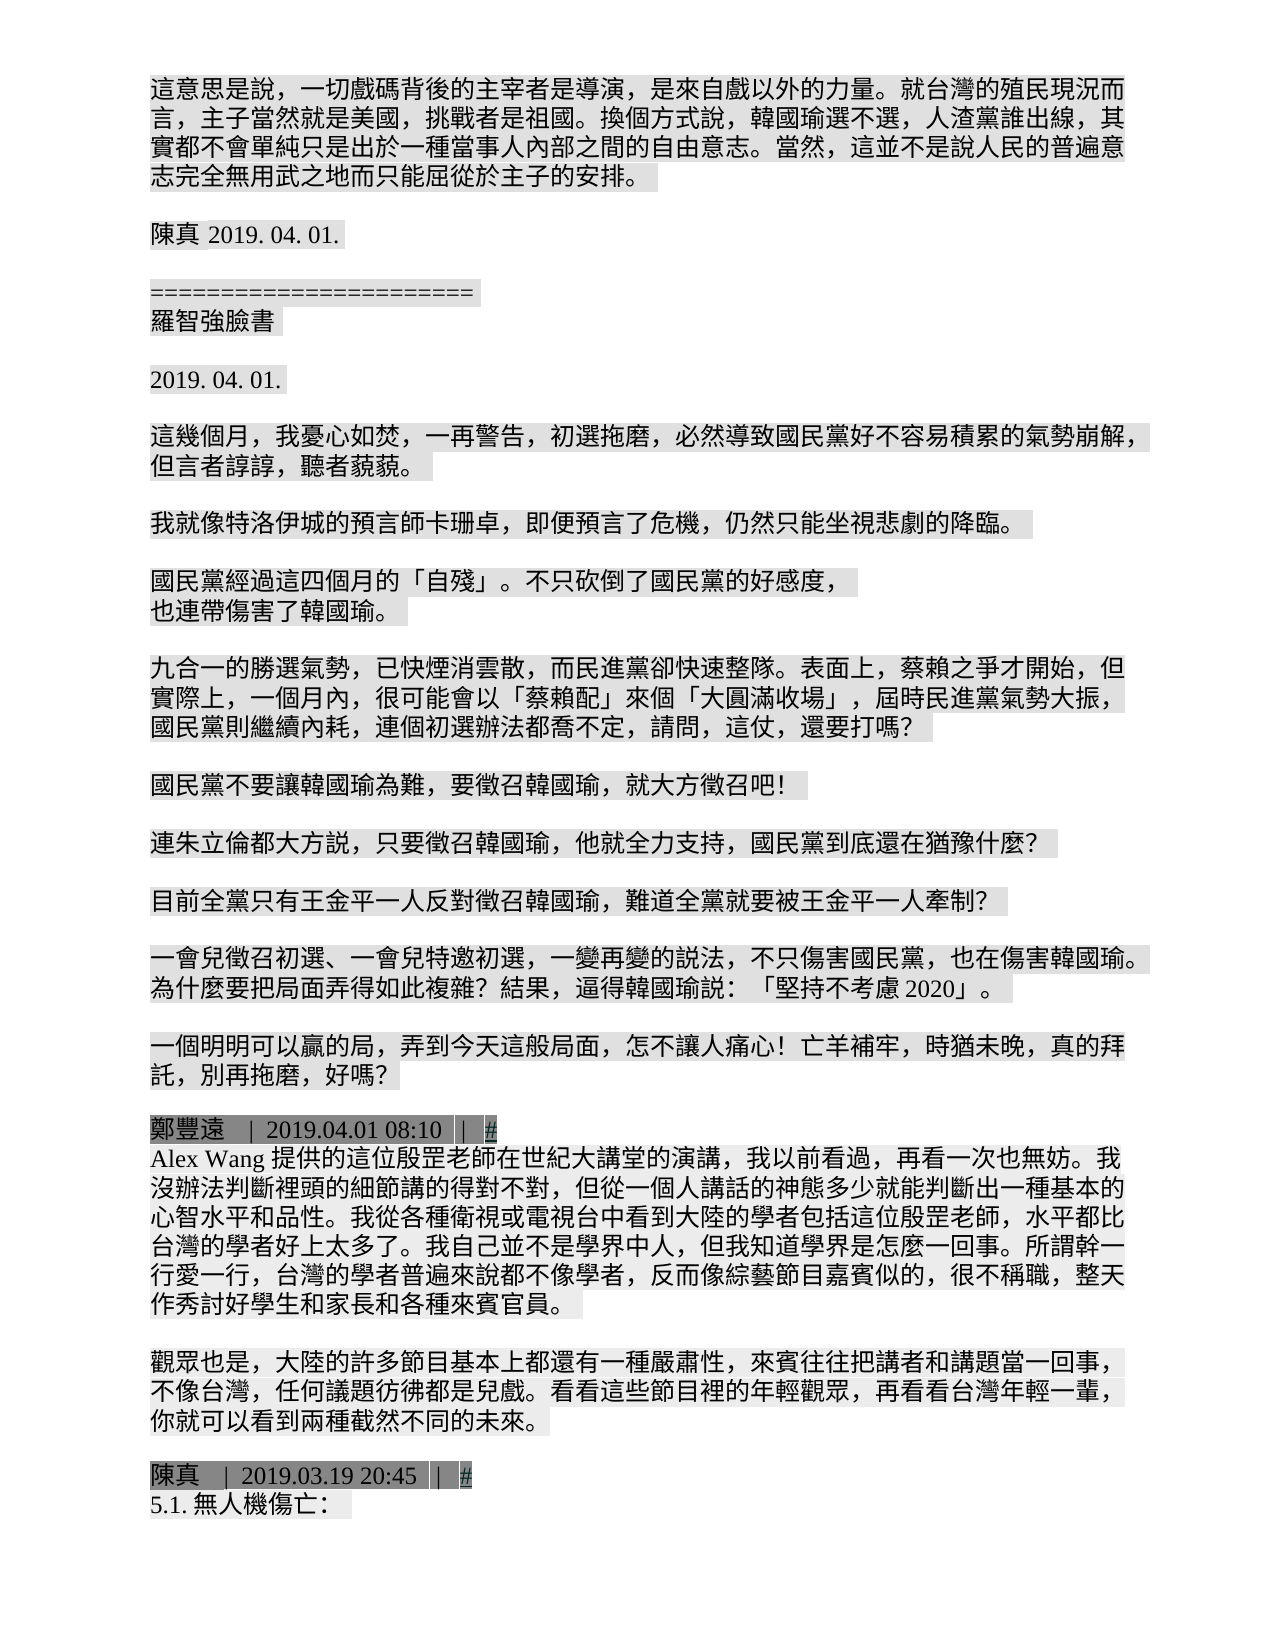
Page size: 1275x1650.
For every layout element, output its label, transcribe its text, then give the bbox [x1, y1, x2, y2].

text 眾所周知，人渣黨一直是個非常 "團結" 的黨，自古已然。不管怎麼內鬥，即便仇深似海，一旦對外幹架，保證互相掩護，絕不互扯後腿，就算天大的罪惡，也一定會掩護到底。為什麼呢？ 因為，與其說這是一個黨，不如說是個幫派，雞犬昇天，雨露均霑，就跟土匪打家劫舍一樣，只要大夥一起成功幹上一票，遍地黃金，遍地女人，就地分贓，任你掠奪；哪怕只是個提鞋倒茶的小弟，照樣會有你的一份肥缺與各種油水，局處長科長等等等著你。至於稍微有那麼一點點點參與功勞的，更是油水飽滿，吃喝不盡，部會首長及各種董事長權位，絕對有你的一份。 這也就是人渣黨的名稱由來，它絕對能吸引各路人渣為其效忠，特別是學界、醫界和文化界這三大界，更是爭相表態，惟恐落人後。你看，放眼望去，哪個不是綠油油？ 不過，綠油油當然只是一種斂財奪權搞前途的手段，而非本質。三十年前則剛好相反，你在學界、醫界和文化界，幾乎找不到一個敢公開支持黨外者，幾乎全部是國民黨的打手或明哲保身者。 相較於人渣黨的 "團結"，馬英九上台之後的國民黨，因其不沾鍋，因其拒絕論功行賞，整個黨隨即也四分五裂，各尋生路，蛻變成一種個體戶的鬆散組合，各懷鬼胎，乃至內鬥內行外鬥外行。 吳敦義、王金平和朱立倫等等等，就是這類宮廷文化的典型代表，城府很深，機關算盡，只要對己有利，不惜毀掉全黨。嚴格說來，局外人其實不太可能明白這個黨的頭頭們究竟各自在盤算些什麼，複雜程度簡直跟下圍棋差不多，圍魏救趙，聲東擊西，計謀花招非常多。 簡單說，國、民兩黨，一個是人渣幫派組合，表面上打打鬧鬧，其實打起群架來非常團結；一個則是走宮廷路線，表面上大家都好有禮貌，天下為公，揖讓而升，臉上永遠掛著一抹詭異的微笑，其實一轉身就是往背後捅一刀。 至於比較像個 "人"、非常不國民黨的韓國瑜，能選總統最好，不選也很棒，而且說不定還更好，早點讓國民黨壽終正寢，說不定置之死地還能重生。但是，其它的幾顆太陽 (我看頂多只是像黯淡將熄的老舊路燈) 顯然智能不高，總以為只要藉著這個鬥倒那個，自己便可全拿。 台灣的政治戲碼，基本上就是演這一齣，人物角色屬性大致如此。但是，如果政治只是這麼一回事，那也未免太低估了劇情的複雜性，高估了角色的自主性。角色是沒有多少自由意志可言的，你可以有不同演技，可以這樣演，也能那樣演，但不管怎麼演，角色基本屬性不會改變。 這意思是說，一切戲碼背後的主宰者是導演，是來自戲以外的力量。就台灣的殖民現況而言，主子當然就是美國，挑戰者是祖國。換個方式說，韓國瑜選不選，人渣黨誰出線，其實都不會單純只是出於一種當事人內部之間的自由意志。當然，這並不是說人民的普遍意志完全無用武之地而只能屈從於主子的安排。 陳真 2019. 04. 01. ======================= 羅智強臉書 2019. 04. 01. 這幾個月，我憂心如焚，一再警告，初選拖磨，必然導致國民黨好不容易積累的氣勢崩解，但言者諄諄，聽者藐藐。 我就像特洛伊城的預言師卡珊卓，即便預言了危機，仍然只能坐視悲劇的降臨。 國民黨經過這四個月的「自殘」。不只砍倒了國民黨的好感度， 也連帶傷害了韓國瑜。 九合一的勝選氣勢，已快煙消雲散，而民進黨卻快速整隊。表面上，蔡賴之爭才開始，但實際上，一個月內，很可能會以「蔡賴配」來個「大圓滿收場」，屆時民進黨氣勢大振，國民黨則繼續內耗，連個初選辦法都喬不定，請問，這仗，還要打嗎？ 國民黨不要讓韓國瑜為難，要徵召韓國瑜，就大方徵召吧！ 連朱立倫都大方説，只要徵召韓國瑜，他就全力支持，國民黨到底還在猶豫什麼？ 目前全黨只有王金平一人反對徵召韓國瑜，難道全黨就要被王金平一人牽制？ 一會兒徵召初選、一會兒特邀初選，一變再變的説法，不只傷害國民黨，也在傷害韓國瑜。為什麼要把局面弄得如此複雜？結果，逼得韓國瑜説：「堅持不考慮2020」。 一個明明可以贏的局，弄到今天這般局面，怎不讓人痛心！亡羊補牢，時猶未晚，真的拜託，別再拖磨，好嗎？ [150, 75, 1125, 1090]
text 5.1. 無人機傷亡： 不，不是這樣理解資料，"The Bureau of Investigative Journalism" 的計算方法是根據新聞報導來進行實際的死亡個案認定。問題是，僅有極少數的無人機攻擊被媒體報導 (消息大多被封鎖或地處偏遠，根本不會有媒體在場)，遑論一一認定，死亡人數自然會遠低於實際狀況。 其次，你混淆了 "目標對象" 和所謂 "戰鬥人員 "。依你的理解與引用方式，平民死亡率僅有一成多，但事實上卻剛好相反，平民傷亡肯定佔了絕大多數，乃至九成以上。 有個新聞調查網站叫「攔截」（The Intercept），他的編輯叫做 Glenn Greenwald，也就是是先前協助史諾登（Edward Joseph Snowden）揭發美國國家安全局（NSA）秘密監聽計畫的那位記者。2015 年10月15日，「攔截」揭露一份來自美國情治單位內部人員洩露的密件指出： https://theintercept.com/drone-papers/ 在2012年1月至2013年2月之間，美國在阿富汗的無人機空襲行動中殺害了兩百多人，其中僅有35人是 "目標對象"。另外，而在一項長達五個多月的無人機攻擊任務中，將近九成的死者並非預定目標。 另外，就連紐約時報都曾報導： https://goo.gl/uEkyAz 經常被美國無人機攻擊的巴基斯坦，其國內之人權組織亦曾針對過往三年內的美國無人機轟炸進行統計，一共殺害七百多人，但其中卻只有14個 "目標對象"，命中率僅有百分之二，也就是說其它百分之九十八都是冤死的平民百姓。 你還可以找到更多的調查報告，你可以發現：這樣一種 "寧可錯殺一百，絕不放過一個" 的狀況並非例外，而是例行常態，甚至在執行殺戮行動中，充滿嬉戲胡鬧，完全任意作為。 總的來說，平民傷亡率應在九成以上，至少是佔了絕大多數。 事實上，你所引用的 "The Bureau of Investigative Journalism"，就曾做過一個調查統計，美國從 2004年在巴基斯坦開始進行無人機轟炸，其中有六成以上的轟炸目標是民宅，其中包括學校，一共殺死2379人，但是目標對象卻只有 84人，也就是說，百分之九十六的死者是平民百姓。 就如上面所說，你混淆了 "目標對象" 和所謂 "戰鬥人員 "。"目標對象" 是明確的，但所謂 "戰鬥人員" 則缺乏認知意義。比方說在一個市集裏或社區裏，誰是戰鬥人員？美軍說了算。幾乎所有傷亡者都會被美軍視為 "戰鬥人員" 或所謂 "具有敵意的人員"。但這是鬼扯蛋。他們事實上就是平民。也就是說，所謂 "目標對象" 之外的人，依定義就是平民百姓，因為那不是一種交戰狀態，根本無所謂戰鬥，哪來戰鬥人員？ 美軍的無人機攻擊，事實上就是一種隨時隨地都可能出現的無差別轟炸，而且完全不需國防審核，CIA人員說了算，今天想殺誰就殺誰。國際特赦組織及聯合國人權理事會(UNHRC) 多次指控美國涉嫌觸犯戰爭罪。美國政府反駁說，無人機的使用原則 "僅僅針對特定對象進行誅殺"，而且必須是處於一種 "迫在眉睫的安全威脅" 才會發動攻擊，但事實上完全不是這樣。數以萬計的轟炸，無日無之，完全任意作為。特別是歐巴馬這個人渣，為了避免美軍自身的傷亡招來國內輿論批評，於是大量採用無人機攻擊，取代地面傳統戰爭，事實上它就是一種無差別的任意屠殺。 還有就是，美軍至少從2004年開始就採用無人機進行大規模轟炸，殺害成千上萬人，但美國政府卻一再公開否認有此一事，直到2012年才承認。不過，歐巴馬卻撒謊說平民死傷人數 "非常稀少"，並讚揚這是一種 "合法且深具智慧的道德行動"。這些人渣，真是槍斃一萬次都不為過。 國際特赦組織多次指控美國竟然宣稱 "美軍有權在全球任何地方進行無人機轟炸"，並指控多個案例明顯針對平民發動攻擊，觸犯戰爭罪。面對批評，美國一貫的態度是不予理會，要不就是強調自己有權這麼做，甚至一再揚言美國人不受國際法庭規範，倘若有美國人在海外被捕受審，美國將會動用武力把人救出來，並展開報復。 這些事寫不完，忙看診，潦草寫就。待續。 另有一篇三年前的香港中文報導如下： https://hk.thenewslens.com/article/26773 美軍無人機殺死了多少平民？一份不完整的殺戮記錄 The NewsLens 《香港關鍵評論網》 2015/10/19 近日美軍關於無人機攻擊的機密文件外洩，在此之前，美軍以反恐之名使用無人機空擊多個地區，已備受批評。多個人權組織先後就此進行調查、發表報告，顯示美軍可能犯下戰爭罪行。 本月15日，以調查報導為主的媒體《攔截》（The Intercept）公佈「無人機報告」，引述來自情報單位的洩密消息，揭開美國攻擊無人機的內幕。 這次洩密的源頭指出，被無人機殺死的人「沒有人權，沒有尊嚴，甚至不被視為人」，又認為美國政府在沒有通知下直接判這些人死刑，從一開始就是錯誤的。 雖然美國政府宣稱使用無人機具正當性，但在是次洩密事件前，美軍以反恐之名以無人機轟炸巴基斯坦、也門等地，早已惡名昭彰。例如美軍曾轟炸救援人員、喪禮（所以近日無國界醫生在阿富汗的醫院被炸，並非美軍首次攻擊救援人員）、婚禮、民居、宗教建築及學校等。 有分析認為，美軍無人機多次殺害平民，其「反恐」計劃反而有利阿蓋達招攬追隨者，因為這些空襲激化也門人對美國的仇恨，令阿蓋達的宣傳更具成效。然而由於美國政府僅以殺死個別目標去衡量成功與否，高層將不會停止用無人機攻擊。 多個人權組織曾譴責美軍使用無人機 聯合國人權理事會（UNHRC）曾發表報告，要求就（主要由美國發動的）無人機殺害平民一事，展開獨立調查。在此之前，聯合國人權理事會特別報告員亦曾批評，美軍使用無人機暗殺挑戰國際法，要求中央情報局（CIA）中止無人機計劃。 國際特赦組織亦曾發表題為《我會是下一個嗎？》（Will I be Next?）的報告，檢視了多宗於巴基斯坦的無人機空襲，發現當中部份非法殺戮可列入法外處決及戰爭罪行。人權監察（Human Right Watch）則就美軍於也門的無人機攻擊進行調查，報告指出美國政府不願承認使用無人機，故拒絕提供任何相關資訊，使戰爭罪行的調查難以開展。 [150, 1490, 1125, 1548]
text Alex Wang 提供的這位殷罡老師在世紀大講堂的演講，我以前看過，再看一次也無妨。我沒辦法判斷裡頭的細節講的得對不對，但從一個人講話的神態多少就能判斷出一種基本的心智水平和品性。我從各種衛視或電視台中看到大陸的學者包括這位殷罡老師，水平都比台灣的學者好上太多了。我自己並不是學界中人，但我知道學界是怎麼一回事。所謂幹一行愛一行，台灣的學者普遍來說都不像學者，反而像綜藝節目嘉賓似的，很不稱職，整天作秀討好學生和家長和各種來賓官員。 觀眾也是，大陸的許多節目基本上都還有一種嚴肅性，來賓往往把講者和講題當一回事，不像台灣，任何議題彷彿都是兒戲。看看這些節目裡的年輕觀眾，再看看台灣年輕一輩，你就可以看到兩種截然不同的未來。 [150, 1144, 1125, 1436]
text 鄭豐遠 | 2019.04.01 08:10 | # [150, 1115, 1125, 1144]
text 陳真 | 2019.03.19 20:45 | # [150, 1461, 1125, 1490]
